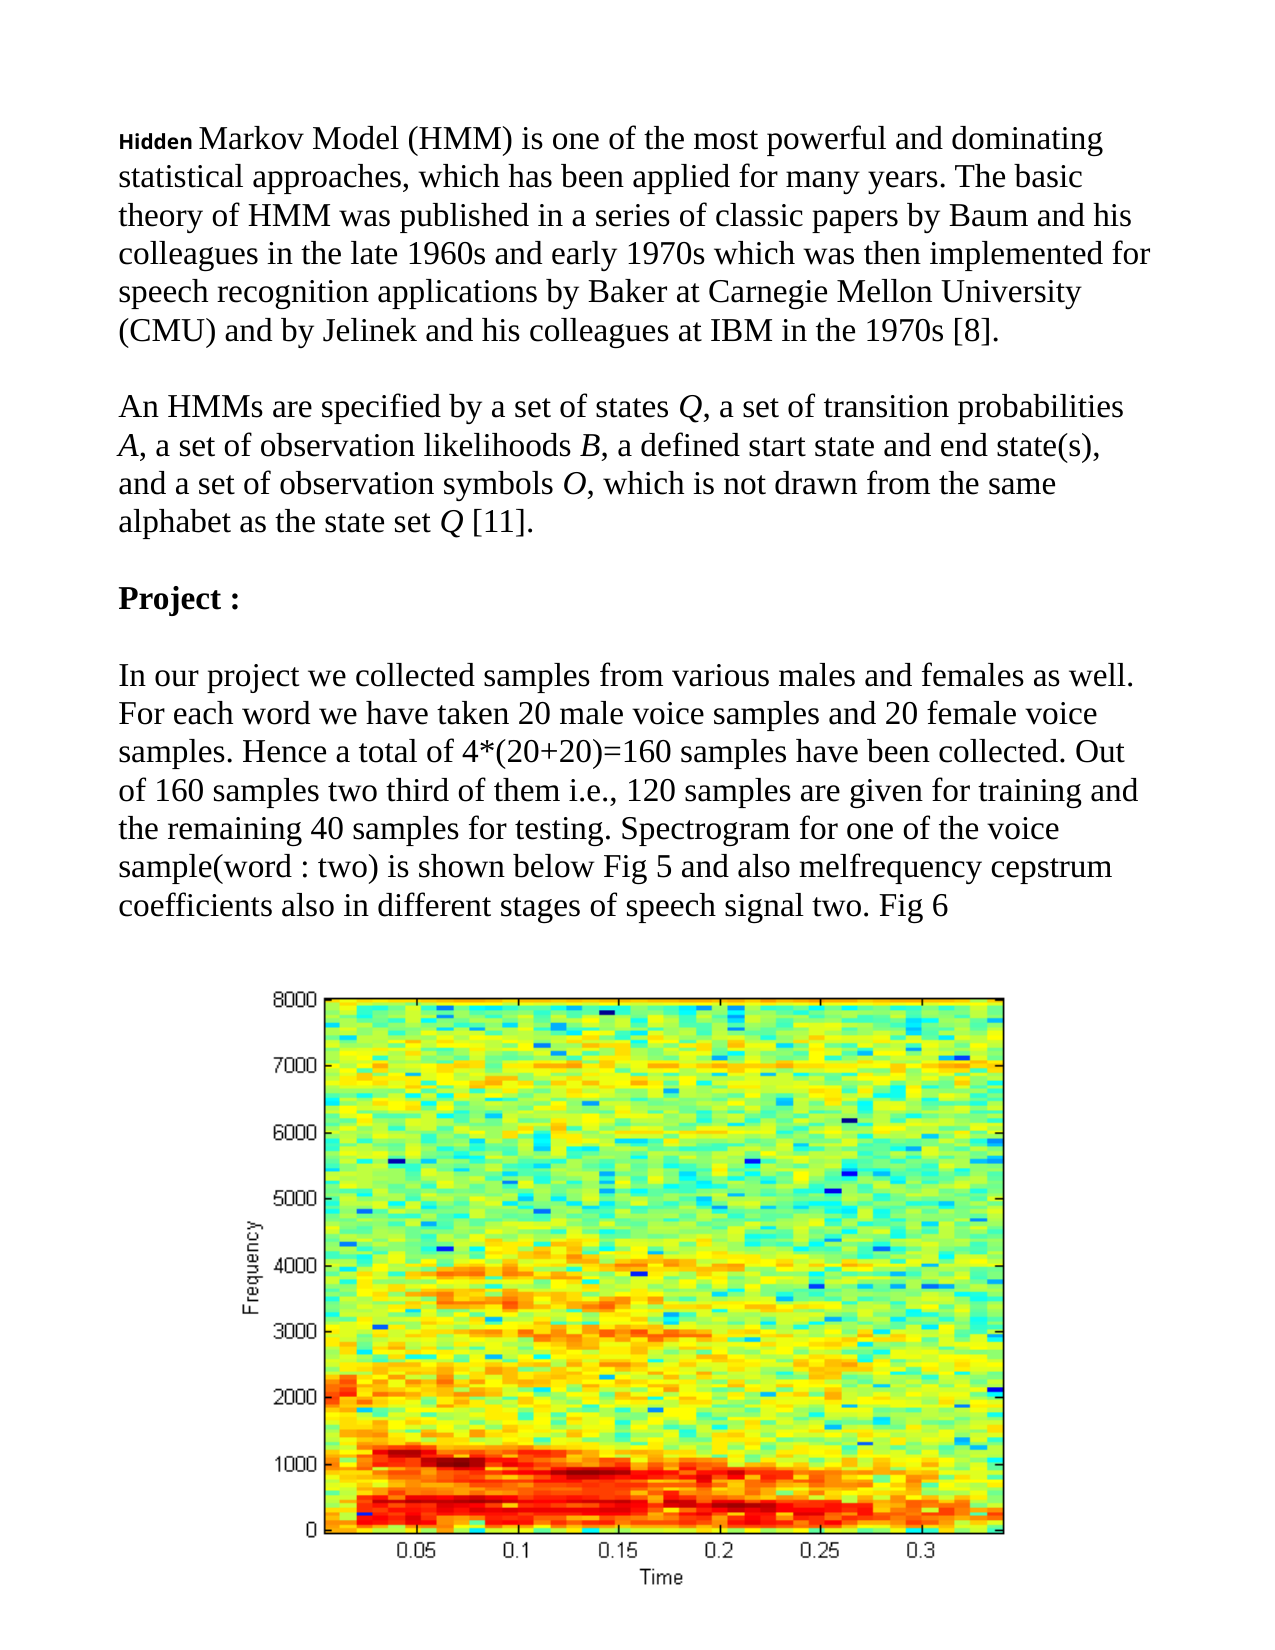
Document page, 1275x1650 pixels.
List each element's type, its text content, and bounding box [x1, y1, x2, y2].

text An HMMs are specified by a set of states Q, a set of transition probabilities A, a set of observation likelihoods B, a defined start state and end state(s), and a set of observation symbols O, which is not drawn from the same alphabet as the state set Q [11]. [118, 386, 1157, 540]
text colleagues in the late 1960s and early 1970s which was then implemented for speech recognition applications by Baker at Carnegie Mellon University (CMU) and by Jelinek and his colleagues at IBM in the 1970s [8]. [118, 233, 1157, 348]
text In our project we collected samples from various males and females as well. For each word we have taken 20 male voice samples and 20 female voice samples. Hence a total of 4*(20+20)=160 samples have been collected. Out of 160 samples two third of them i.e., 120 samples are given for training and the remaining 40 samples for testing. Spectrogram for one of the voice sample(word : two) is shown below Fig 5 and also melfrequency cepstrum coefficients also in different stages of speech signal two. Fig 6 [118, 655, 1157, 923]
text Project : [118, 578, 1157, 616]
picture [210, 948, 1086, 1605]
text Hidden Markov Model (HMM) is one of the most powerful and dominating statistical approaches, which has been applied for many years. The basic theory of HMM was published in a series of classic papers by Baum and his [118, 118, 1157, 233]
